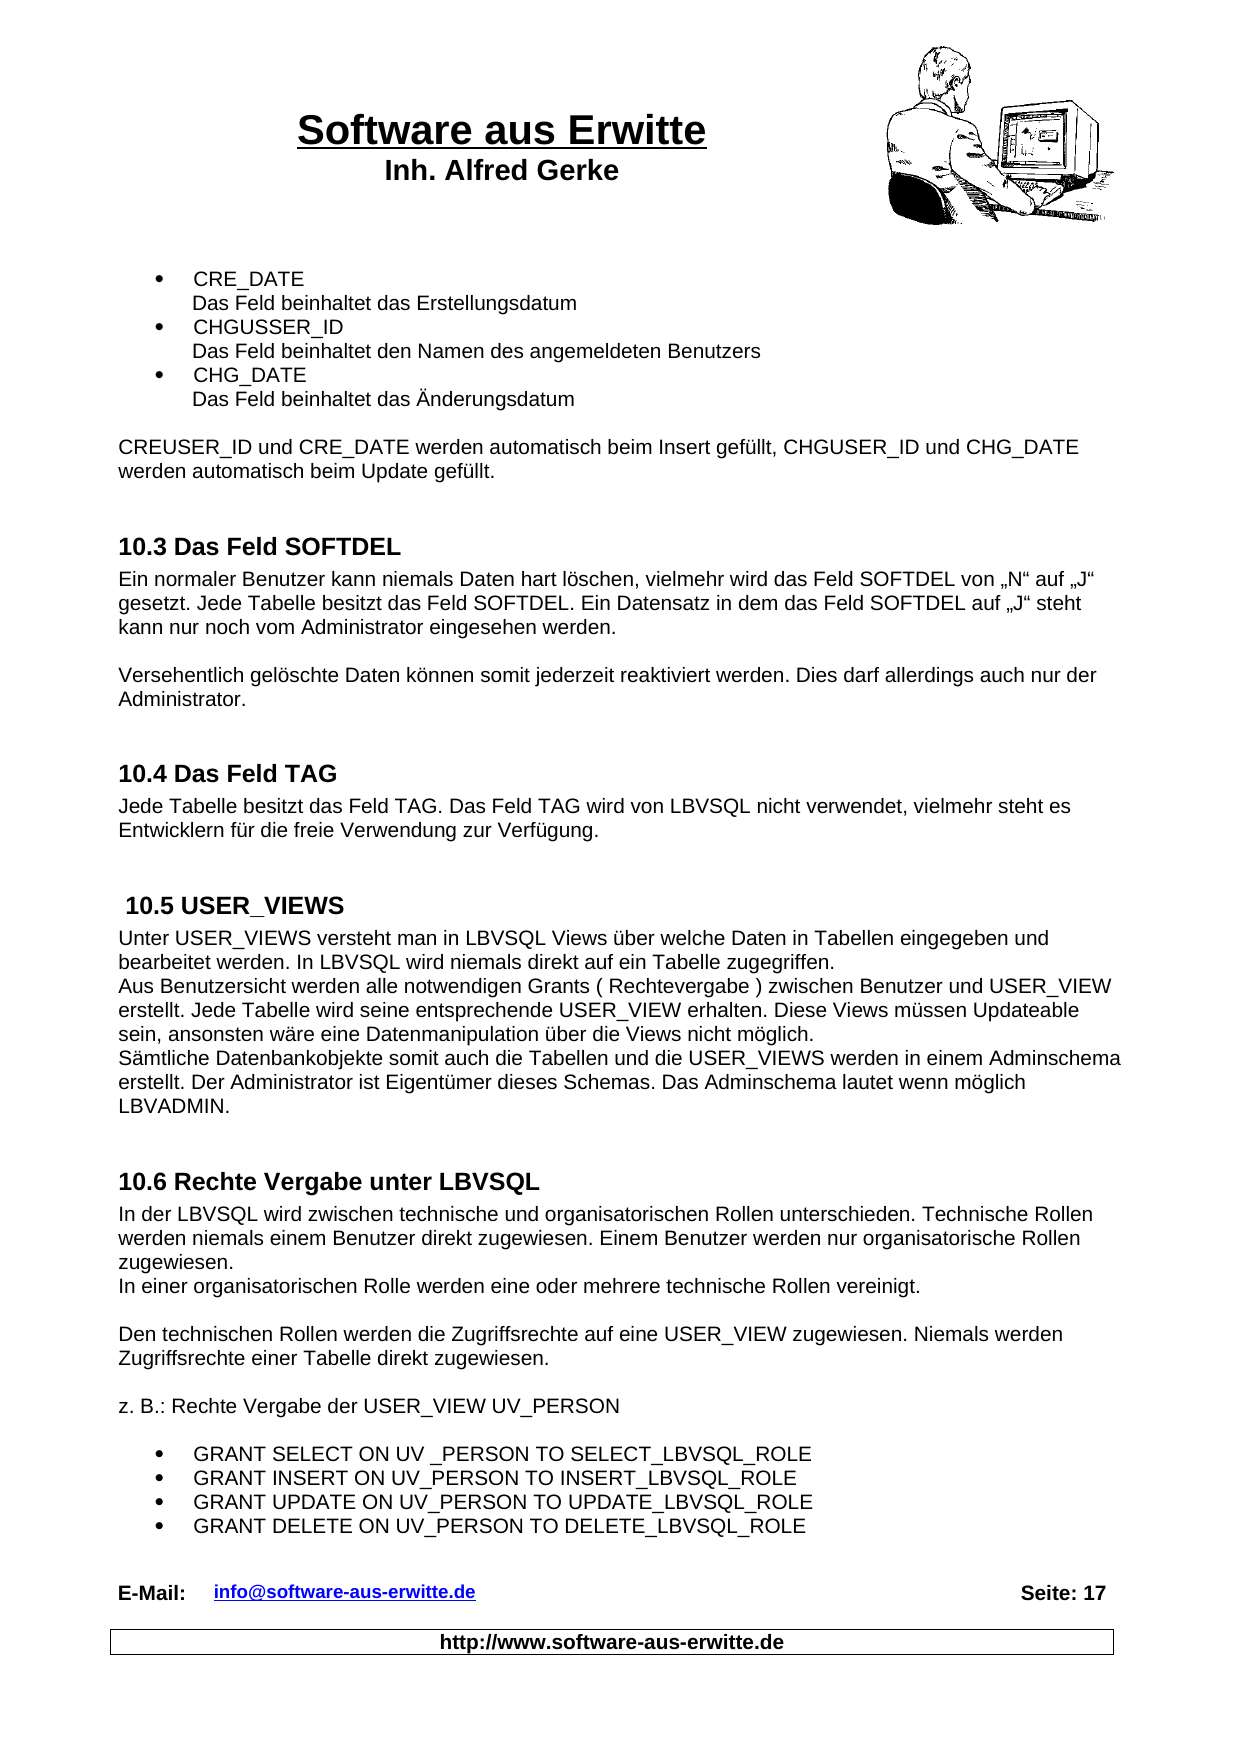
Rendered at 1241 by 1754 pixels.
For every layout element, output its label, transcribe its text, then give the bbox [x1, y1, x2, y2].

subtitle 10.5 USER_VIEWS [118, 891, 1122, 920]
text Sämtliche Datenbankobjekte somit auch die Tabellen und die USER_VIEWS werden in einem Adminschema erstellt. Der Administrator ist Eigentümer dieses Schemas. Das Adminschema lautet wenn möglich LBVADMIN. [118, 1046, 1122, 1118]
list CHGUSSER_ID [156, 315, 1122, 339]
subtitle 10.3 Das Feld SOFTDEL [118, 532, 1122, 560]
list CRE_DATE [156, 267, 1122, 291]
list GRANT INSERT ON UV_PERSON TO INSERT_LBVSQL_ROLE [156, 1465, 1122, 1489]
text Versehentlich gelöschte Daten können somit jederzeit reaktiviert werden. Dies darf allerdings auch nur der Administrator. [118, 662, 1122, 710]
text CREUSER_ID und CRE_DATE werden automatisch beim Insert gefüllt, CHGUSER_ID und CHG_DATE werden automatisch beim Update gefüllt. [118, 435, 1122, 483]
subtitle 10.4 Das Feld TAG [118, 759, 1122, 788]
picture [886, 46, 1116, 226]
text Den technischen Rollen werden die Zugriffsrechte auf eine USER_VIEW zugewiesen. Niemals werden Zugriffsrechte einer Tabelle direkt zugewiesen. [118, 1322, 1122, 1369]
text Aus Benutzersicht werden alle notwendigen Grants ( Rechtevergabe ) zwischen Benutzer und USER_VIEW erstellt. Jede Tabelle wird seine entsprechende USER_VIEW erhalten. Diese Views müssen Updateable sein, ansonsten wäre eine Datenmanipulation über die Views nicht möglich. [118, 974, 1122, 1046]
text Das Feld beinhaltet den Namen des angemeldeten Benutzers [192, 339, 1122, 363]
text Unter USER_VIEWS versteht man in LBVSQL Views über welche Daten in Tabellen eingegeben und bearbeitet werden. In LBVSQL wird niemals direkt auf ein Tabelle zugegriffen. [118, 926, 1122, 974]
text z. B.: Rechte Vergabe der USER_VIEW UV_PERSON [118, 1393, 1122, 1417]
list GRANT SELECT ON UV _PERSON TO SELECT_LBVSQL_ROLE [156, 1441, 1122, 1465]
list GRANT UPDATE ON UV_PERSON TO UPDATE_LBVSQL_ROLE [156, 1489, 1122, 1513]
list GRANT DELETE ON UV_PERSON TO DELETE_LBVSQL_ROLE [156, 1513, 1122, 1538]
text In der LBVSQL wird zwischen technische und organisatorischen Rollen unterschieden. Technische Rollen werden niemals einem Benutzer direkt zugewiesen. Einem Benutzer werden nur organisatorische Rollen zugewiesen. [118, 1202, 1122, 1274]
text Das Feld beinhaltet das Änderungsdatum [192, 387, 1122, 411]
text Jede Tabelle besitzt das Feld TAG. Das Feld TAG wird von LBVSQL nicht verwendet, vielmehr steht es Entwicklern für die freie Verwendung zur Verfügung. [118, 794, 1122, 842]
text Das Feld beinhaltet das Erstellungsdatum [192, 291, 1122, 315]
list CHG_DATE [156, 363, 1122, 387]
text In einer organisatorischen Rolle werden eine oder mehrere technische Rollen vereinigt. [118, 1274, 1122, 1298]
subtitle 10.6 Rechte Vergabe unter LBVSQL [118, 1167, 1122, 1196]
text Ein normaler Benutzer kann niemals Daten hart löschen, vielmehr wird das Feld SOFTDEL von „N“ auf „J“ gesetzt. Jede Tabelle besitzt das Feld SOFTDEL. Ein Datensatz in dem das Feld SOFTDEL auf „J“ steht kann nur noch vom Administrator eingesehen werden. [118, 567, 1122, 638]
